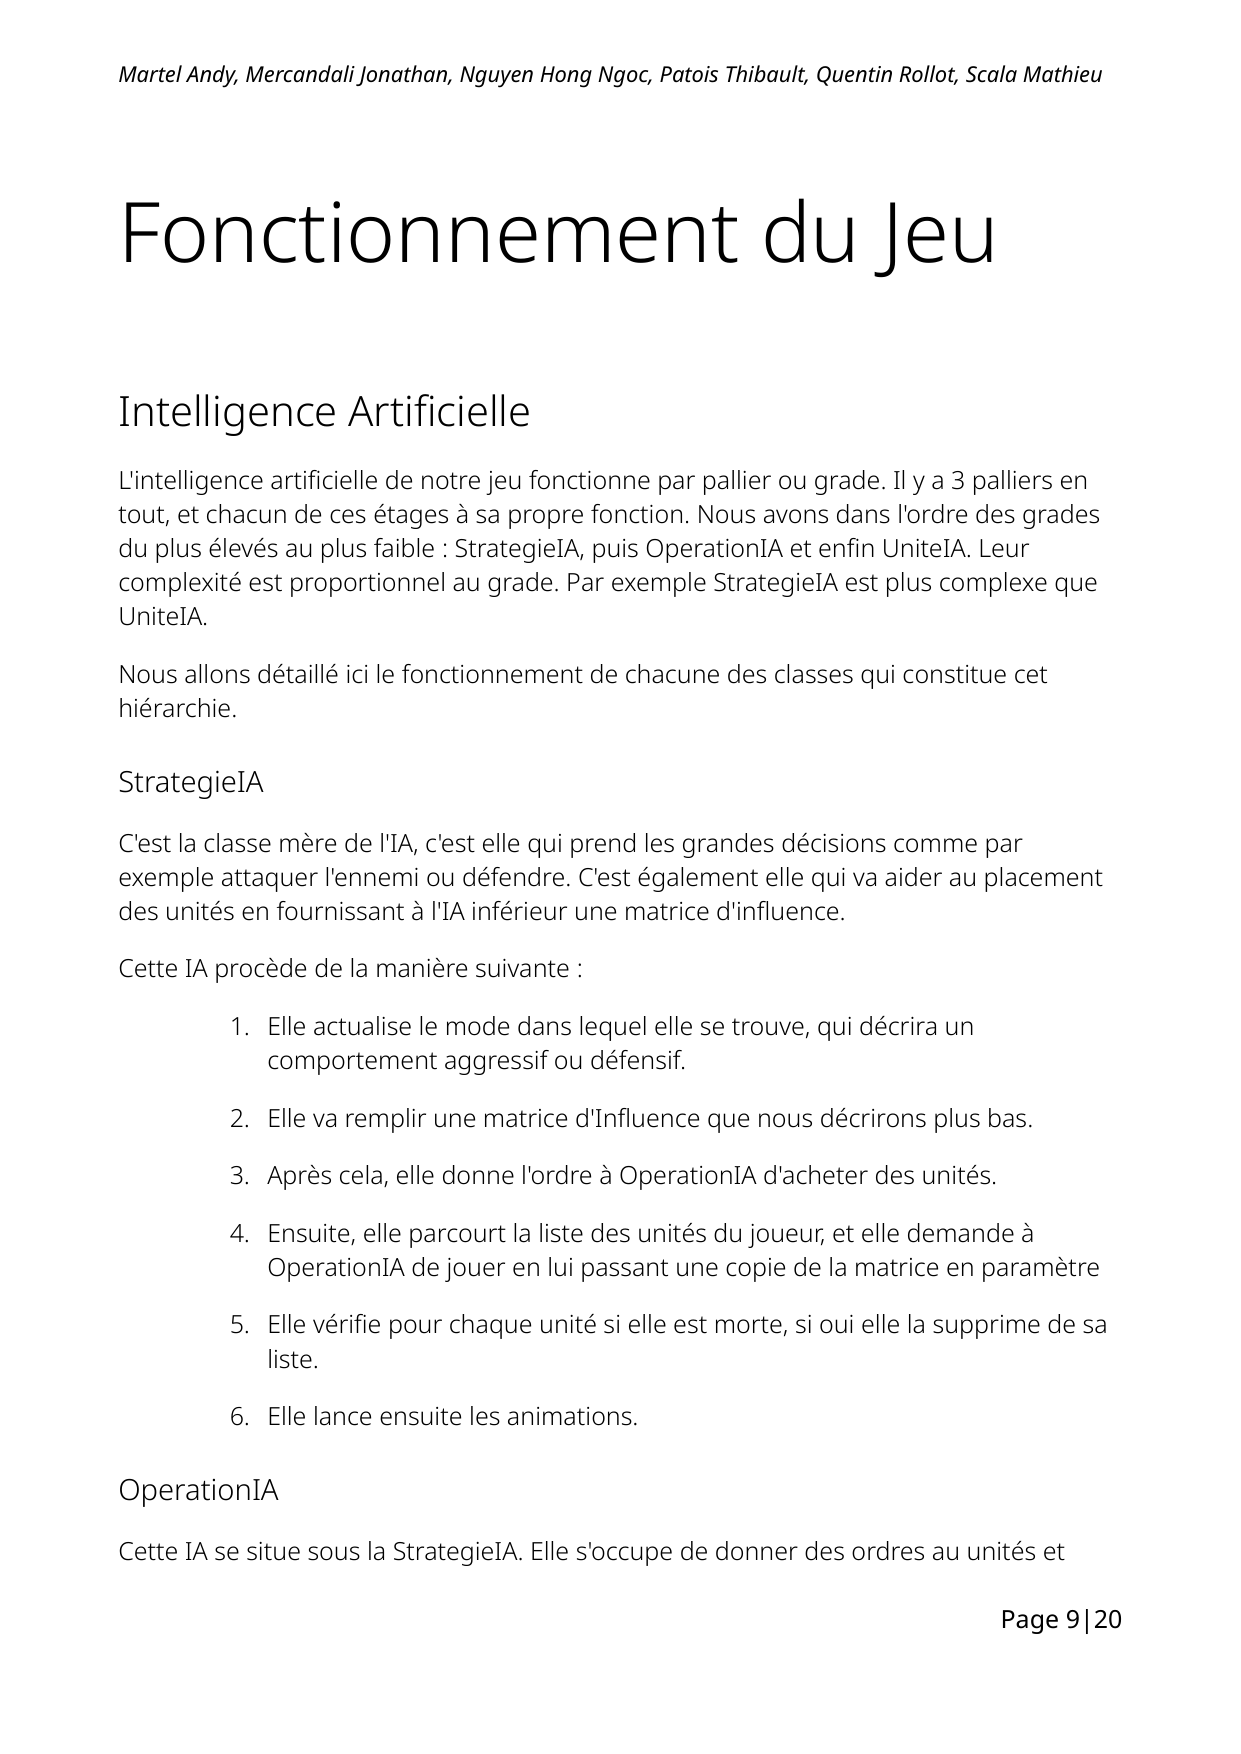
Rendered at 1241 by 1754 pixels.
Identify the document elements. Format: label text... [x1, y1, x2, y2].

subtitle Intelligence Artificielle [118, 382, 1122, 438]
subtitle OperationIA [118, 1470, 1122, 1509]
list Elle va remplir une matrice d'Influence que nous décrirons plus bas. [229, 1100, 1122, 1134]
list Ensuite, elle parcourt la liste des unités du joueur, et elle demande à OperationIA de jouer en lui passant une copie de la matrice en paramètre [229, 1216, 1122, 1284]
list Elle vérifie pour chaque unité si elle est morte, si oui elle la supprime de sa liste. [229, 1307, 1122, 1375]
list Elle actualise le mode dans lequel elle se trouve, qui décrira un comportement aggressif ou défensif. [229, 1009, 1122, 1077]
text L'intelligence artificielle de notre jeu fonctionne par pallier ou grade. Il y a 3 palliers en tout, et chacun de ces étages à sa propre fonction. Nous avons dans l'ordre des grades du plus élevés au plus faible : StrategieIA, puis OperationIA et enfin UniteIA. Leur complexité est proportionnel au grade. Par exemple StrategieIA est plus complexe que UniteIA. [118, 463, 1122, 633]
subtitle StrategieIA [118, 761, 1122, 801]
text C'est la classe mère de l'IA, c'est elle qui prend les grandes décisions comme par exemple attaquer l'ennemi ou défendre. C'est également elle qui va aider au placement des unités en fournissant à l'IA inférieur une matrice d'influence. [118, 825, 1122, 927]
text Cette IA procède de la manière suivante : [118, 951, 1122, 985]
subtitle Fonctionnement du Jeu [118, 173, 1122, 286]
list Après cela, elle donne l'ordre à OperationIA d'acheter des unités. [229, 1158, 1122, 1192]
text Nous allons détaillé ici le fonctionnement de chacune des classes qui constitue cet hiérarchie. [118, 656, 1122, 724]
list Elle lance ensuite les animations. [229, 1399, 1122, 1433]
text Cette IA se situe sous la StrategieIA. Elle s'occupe de donner des ordres au unités et [118, 1534, 1122, 1568]
